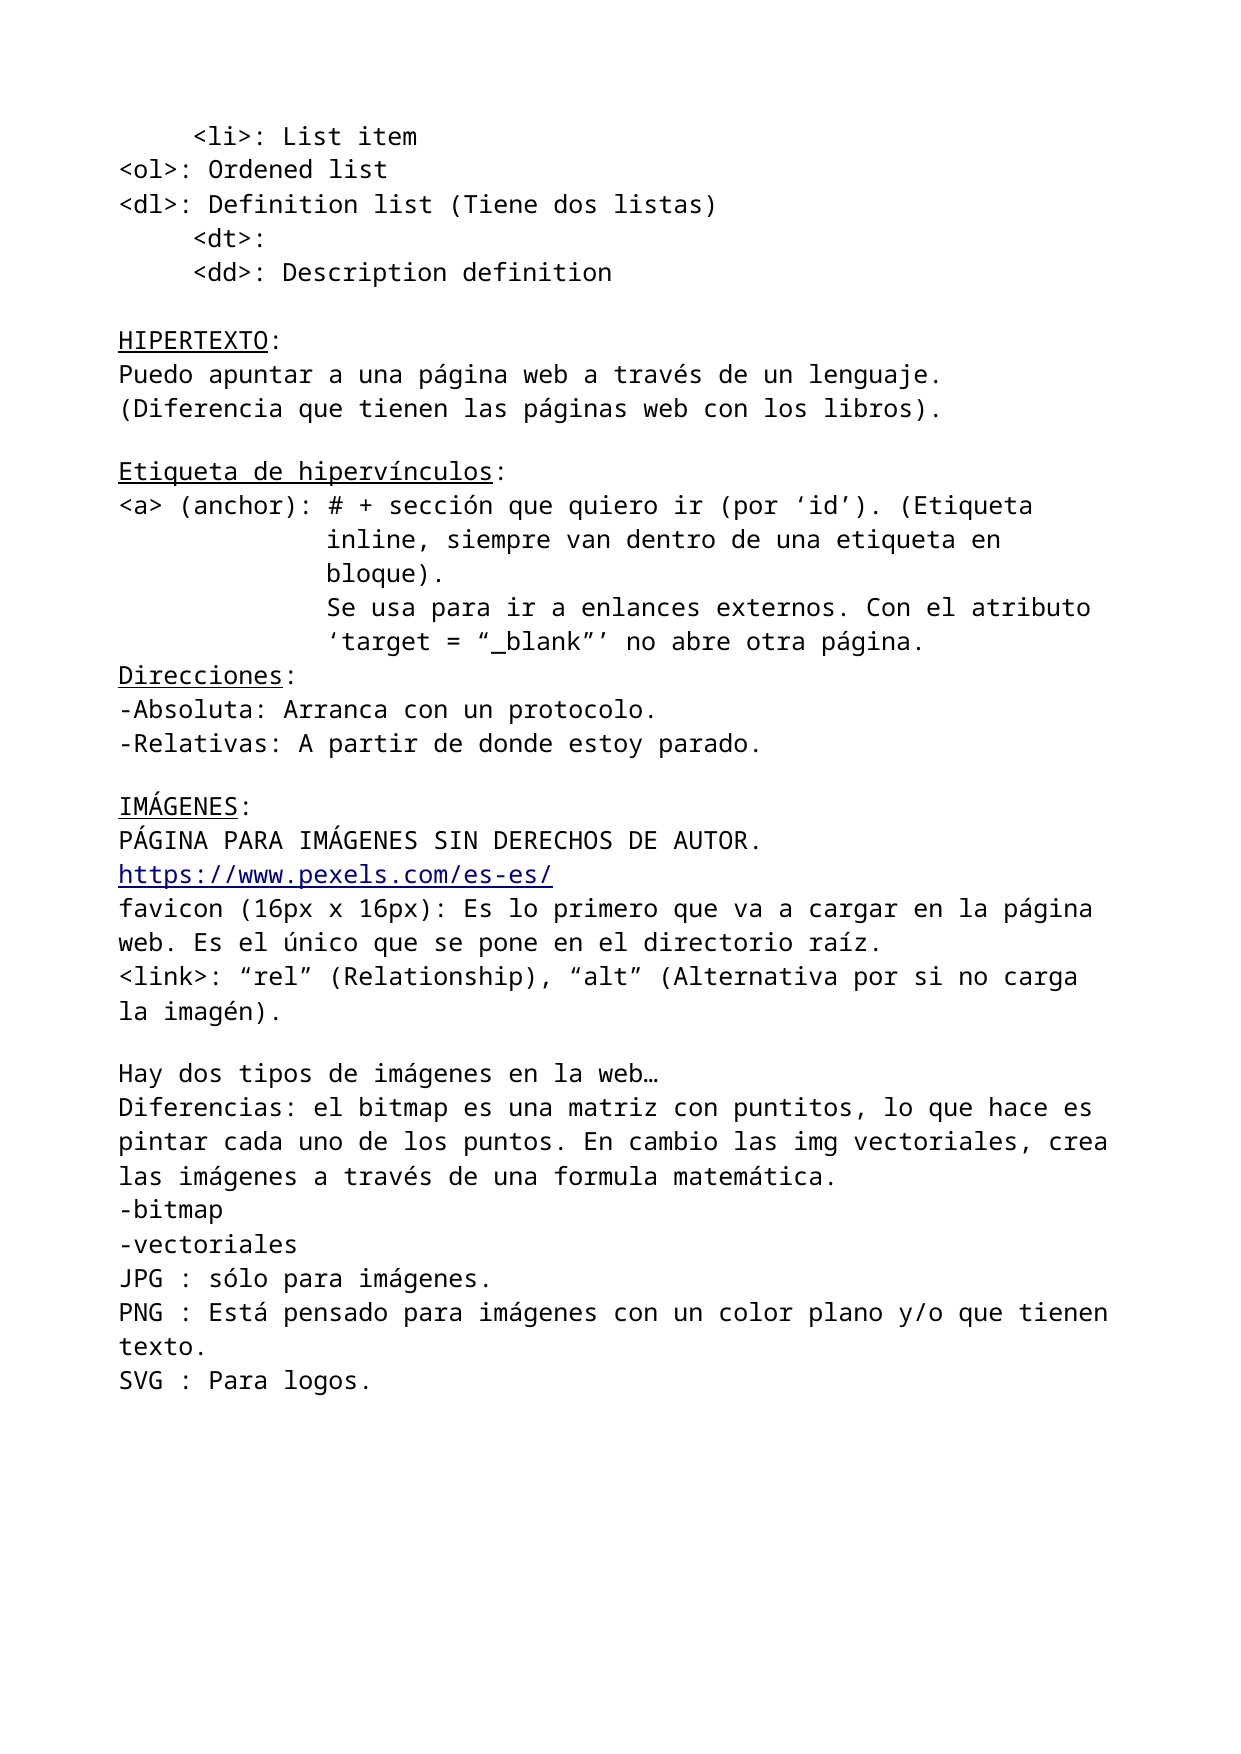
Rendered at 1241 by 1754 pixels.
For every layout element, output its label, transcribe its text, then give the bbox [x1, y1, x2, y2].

text HIPERTEXTO: [118, 322, 1122, 357]
text -vectoriales [118, 1226, 1122, 1260]
text Direcciones: [118, 658, 1122, 692]
text <li>: List item [118, 118, 1122, 152]
text -Relativas: A partir de donde estoy parado. [118, 726, 1122, 760]
text IMÁGENES: [118, 789, 1122, 823]
text Puedo apuntar a una página web a través de un lenguaje. (Diferencia que tienen las páginas web con los libros). [118, 357, 1122, 425]
text <dl>: Definition list (Tiene dos listas) [118, 186, 1122, 220]
text PNG : Está pensado para imágenes con un color plano y/o que tienen texto. [118, 1294, 1122, 1362]
text JPG : sólo para imágenes. [118, 1260, 1122, 1294]
text Etiqueta de hipervínculos: [118, 453, 1122, 487]
text PÁGINA PARA IMÁGENES SIN DERECHOS DE AUTOR. [118, 823, 1122, 857]
text Diferencias: el bitmap es una matriz con puntitos, lo que hace es pintar cada uno de los puntos. En cambio las img vectoriales, crea las imágenes a través de una formula matemática. [118, 1090, 1122, 1192]
text <a> (anchor): # + sección que quiero ir (por ‘id’). (Etiqueta inline, siempre van dentro de una etiqueta en bloque). [118, 487, 1122, 590]
text -bitmap [118, 1192, 1122, 1226]
text Se usa para ir a enlances externos. Con el atributo ‘target = “_blank”’ no abre otra página. [118, 590, 1122, 658]
text https://www.pexels.com/es-es/ [118, 857, 1122, 891]
text <link>: “rel” (Relationship), “alt” (Alternativa por si no carga la imagén). [118, 959, 1122, 1027]
text <ol>: Ordened list [118, 152, 1122, 186]
text <dt>: [118, 220, 1122, 254]
text SVG : Para logos. [118, 1362, 1122, 1397]
text <dd>: Description definition [118, 254, 1122, 288]
text favicon (16px x 16px): Es lo primero que va a cargar en la página web. Es el único que se pone en el directorio raíz. [118, 891, 1122, 959]
text Hay dos tipos de imágenes en la web… [118, 1056, 1122, 1090]
text -Absoluta: Arranca con un protocolo. [118, 692, 1122, 726]
